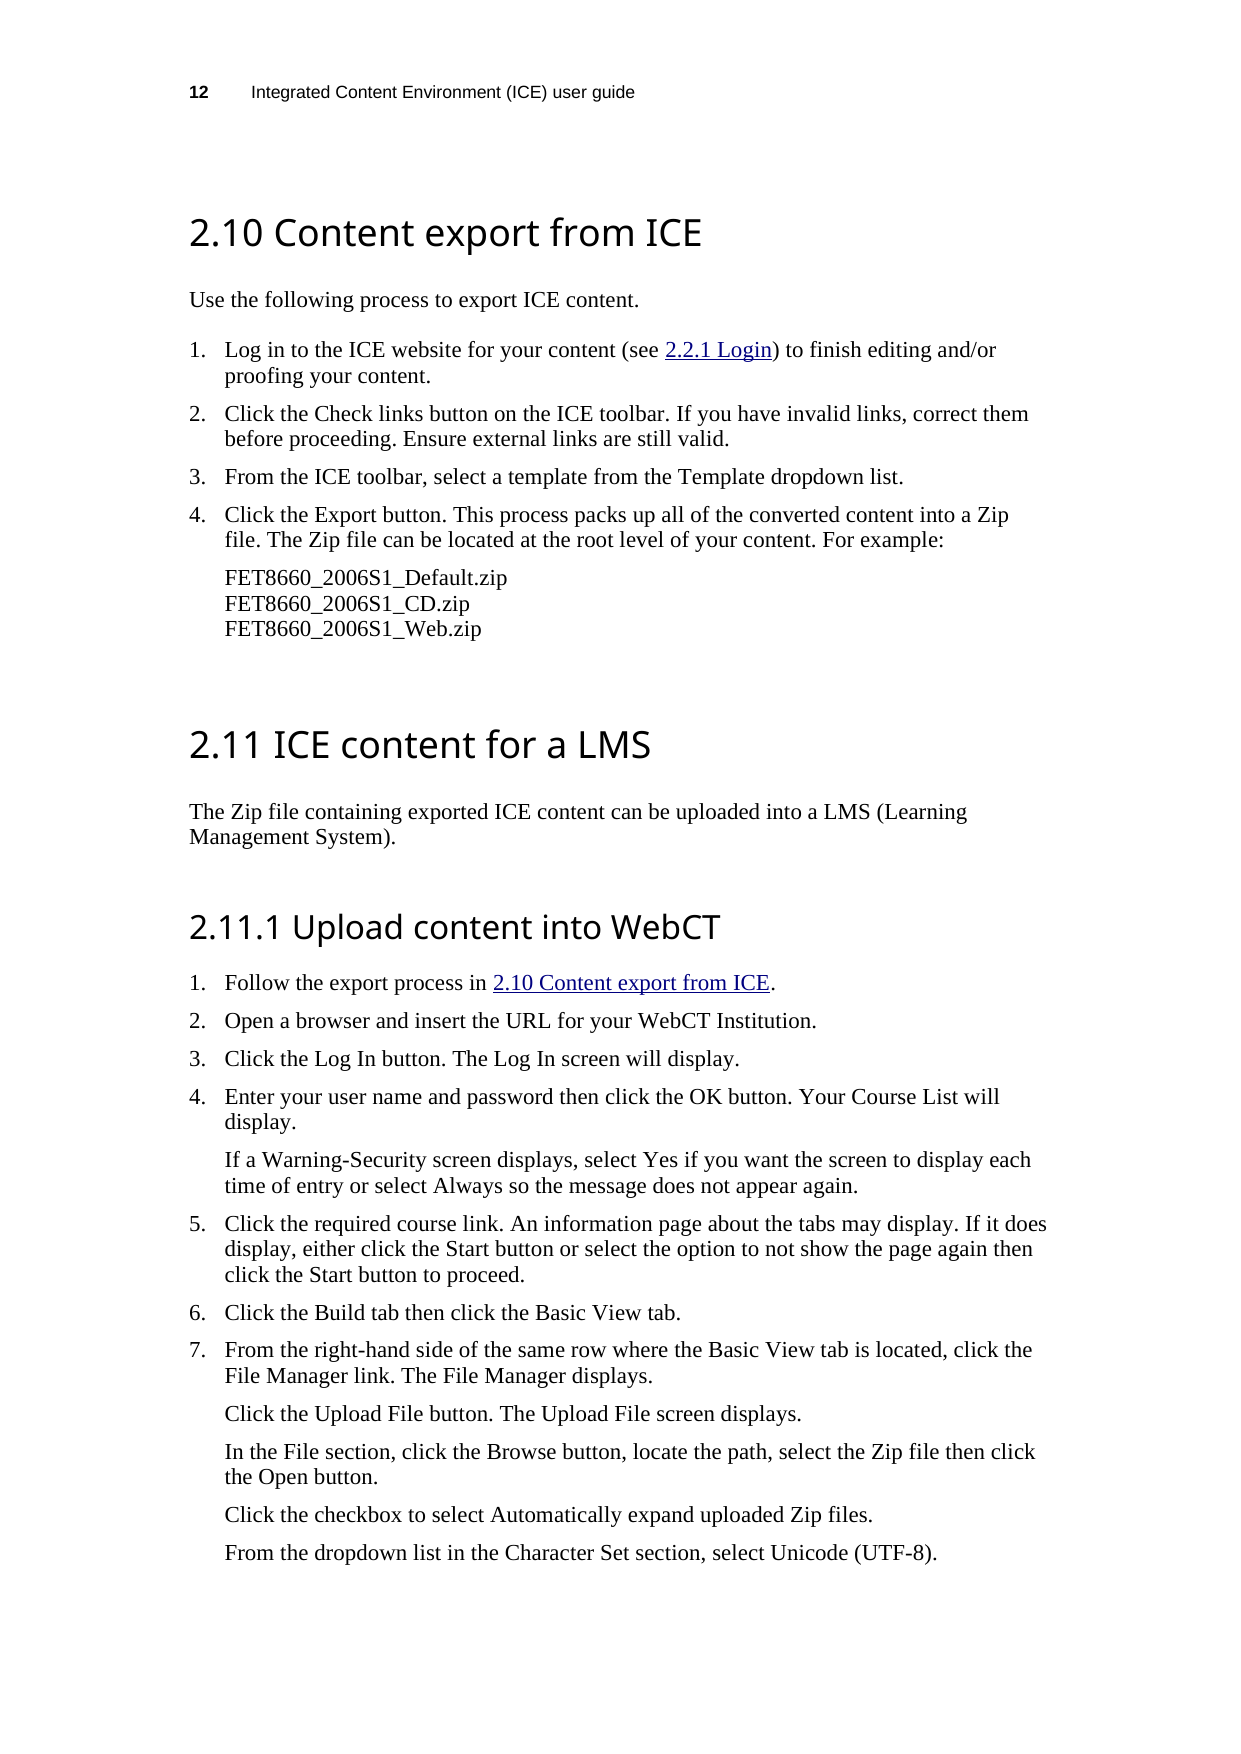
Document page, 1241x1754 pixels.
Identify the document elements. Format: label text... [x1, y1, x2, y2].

subtitle ICE content for a LMS [189, 719, 1051, 770]
text FET8660_2006S1_Default.zip FET8660_2006S1_CD.zip FET8660_2006S1_Web.zip [224, 565, 1051, 642]
list Click the required course link. An information page about the tabs may display. If it does display, either click the Start button or select the option to not show the page again then click the Start button to proceed. [189, 1211, 1051, 1287]
text From the dropdown list in the Character Set section, select Unicode (UTF-8). [224, 1540, 1051, 1566]
text The Zip file containing exported ICE content can be uploaded into a LMS (Learning Management System). [189, 799, 1051, 850]
list Click the Export button. This process packs up all of the converted content into a Zip file. The Zip file can be located at the root level of your content. For example: [189, 502, 1051, 553]
list From the ICE toolbar, select a template from the Template dropdown list. [189, 464, 1051, 489]
text Use the following process to export ICE content. [189, 287, 1051, 312]
list Log in to the ICE website for your content (see 2.2.1 Login) to finish editing and/or proofing your content. [189, 337, 1051, 388]
text Click the checkbox to select Automatically expand uploaded Zip files. [224, 1502, 1051, 1528]
list Enter your user name and password then click the OK button. Your Course List will display. [189, 1084, 1051, 1135]
subtitle Content export from ICE [189, 207, 1051, 258]
text In the File section, click the Browse button, locate the path, select the Zip file then click the Open button. [224, 1439, 1051, 1490]
list Follow the export process in 2.10 Content export from ICE. [189, 970, 1051, 995]
list Click the Build tab then click the Basic View tab. [189, 1299, 1051, 1325]
list Click the Log In button. The Log In screen will display. [189, 1046, 1051, 1071]
list Open a browser and insert the URL for your WebCT Institution. [189, 1008, 1051, 1033]
list Click the Check links button on the ICE toolbar. If you have invalid links, correct them before proceeding. Ensure external links are still valid. [189, 401, 1051, 452]
text Click the Upload File button. The Upload File screen displays. [224, 1401, 1051, 1426]
subtitle Upload content into WebCT [189, 904, 1051, 949]
text If a Warning-Security screen displays, select Yes if you want the screen to display each time of entry or select Always so the message does not appear again. [224, 1147, 1051, 1198]
list From the right-hand side of the same row where the Basic View tab is located, click the File Manager link. The File Manager displays. [189, 1337, 1051, 1388]
